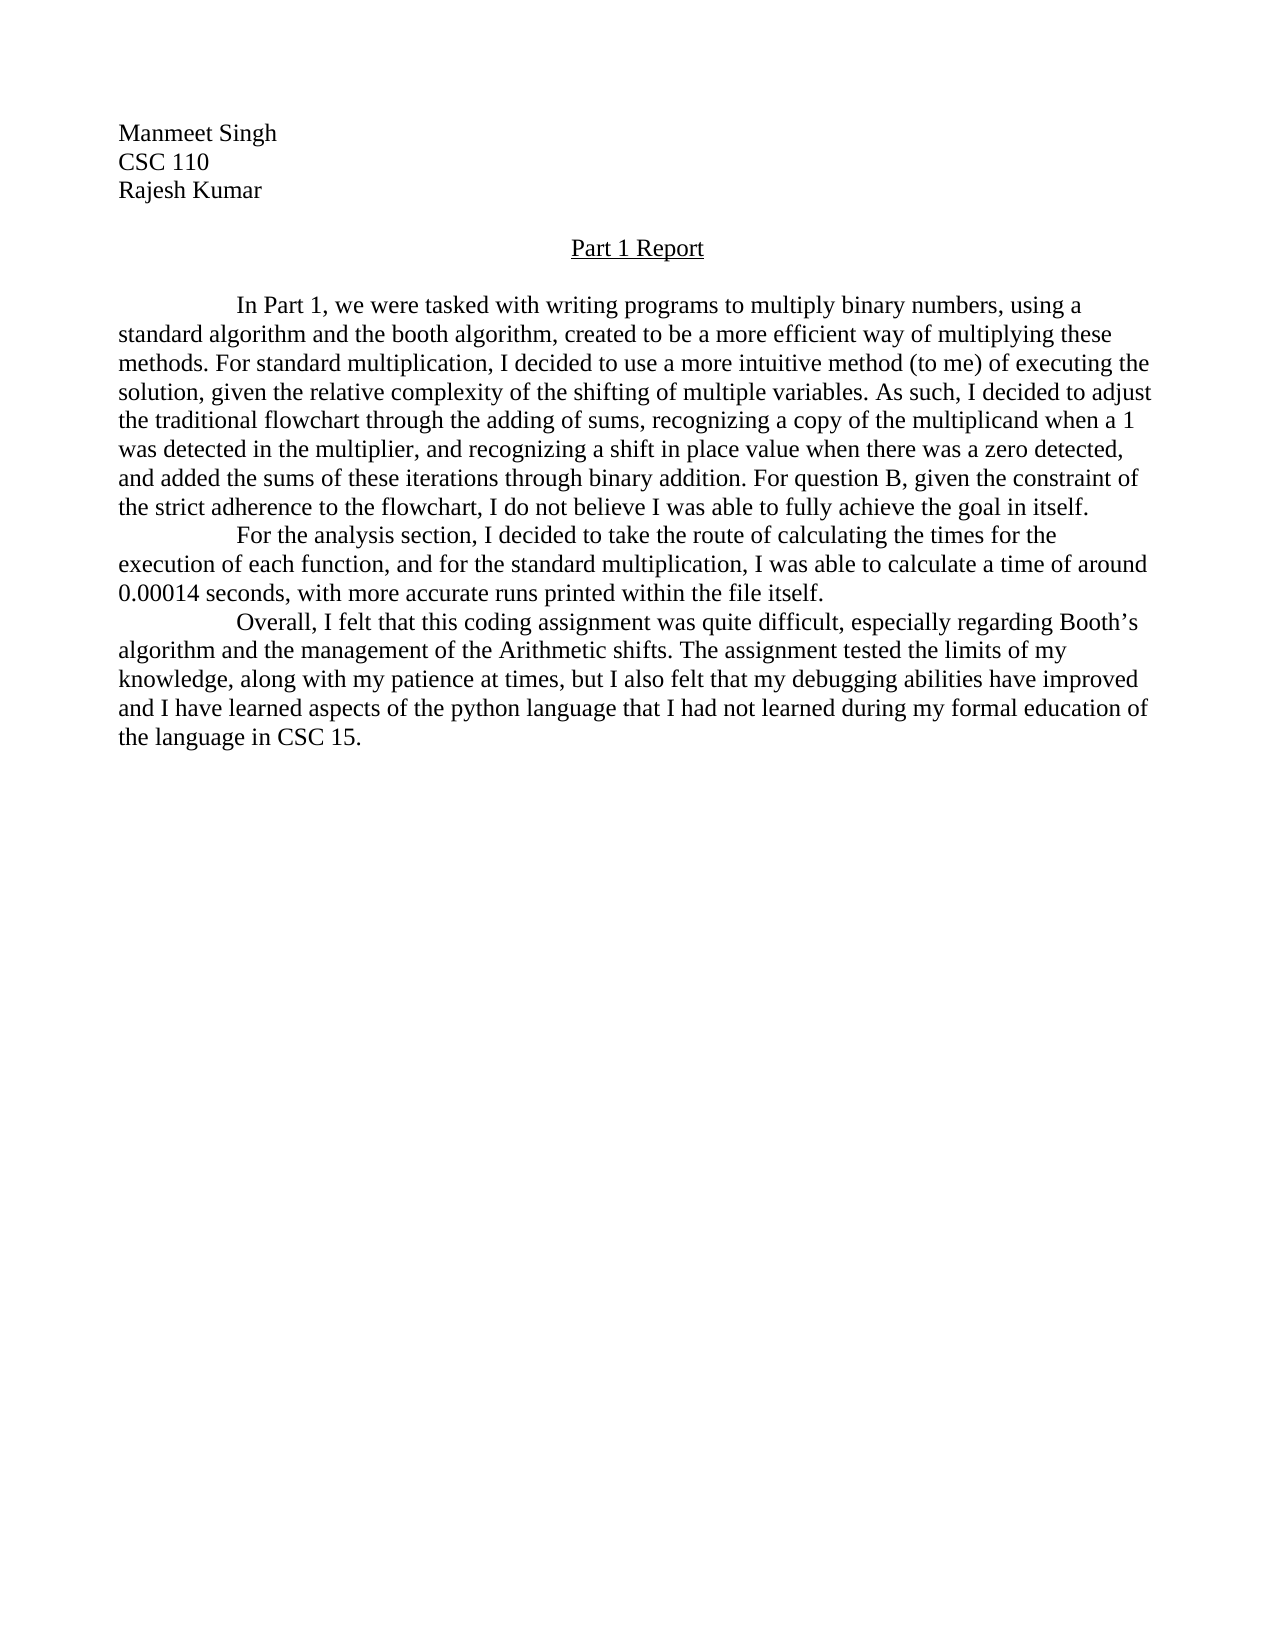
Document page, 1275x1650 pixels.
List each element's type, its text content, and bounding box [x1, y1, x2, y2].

text Part 1 Report [118, 233, 1157, 262]
text For the analysis section, I decided to take the route of calculating the times for the execution of each function, and for the standard multiplication, I was able to calculate a time of around 0.00014 seconds, with more accurate runs printed within the file itself. [118, 521, 1157, 607]
text Overall, I felt that this coding assignment was quite difficult, especially regarding Booth’s algorithm and the management of the Arithmetic shifts. The assignment tested the limits of my knowledge, along with my patience at times, but I also felt that my debugging abilities have improved and I have learned aspects of the python language that I had not learned during my formal education of the language in CSC 15. [118, 607, 1157, 751]
text Rajesh Kumar [118, 176, 1157, 204]
text In Part 1, we were tasked with writing programs to multiply binary numbers, using a standard algorithm and the booth algorithm, created to be a more efficient way of multiplying these methods. For standard multiplication, I decided to use a more intuitive method (to me) of executing the solution, given the relative complexity of the shifting of multiple variables. As such, I decided to adjust the traditional flowchart through the adding of sums, recognizing a copy of the multiplicand when a 1 was detected in the multiplier, and recognizing a shift in place value when there was a zero detected, and added the sums of these iterations through binary addition. For question B, given the constraint of the strict adherence to the flowchart, I do not believe I was able to fully achieve the goal in itself. [118, 291, 1157, 521]
text CSC 110 [118, 147, 1157, 176]
text Manmeet Singh [118, 118, 1157, 147]
